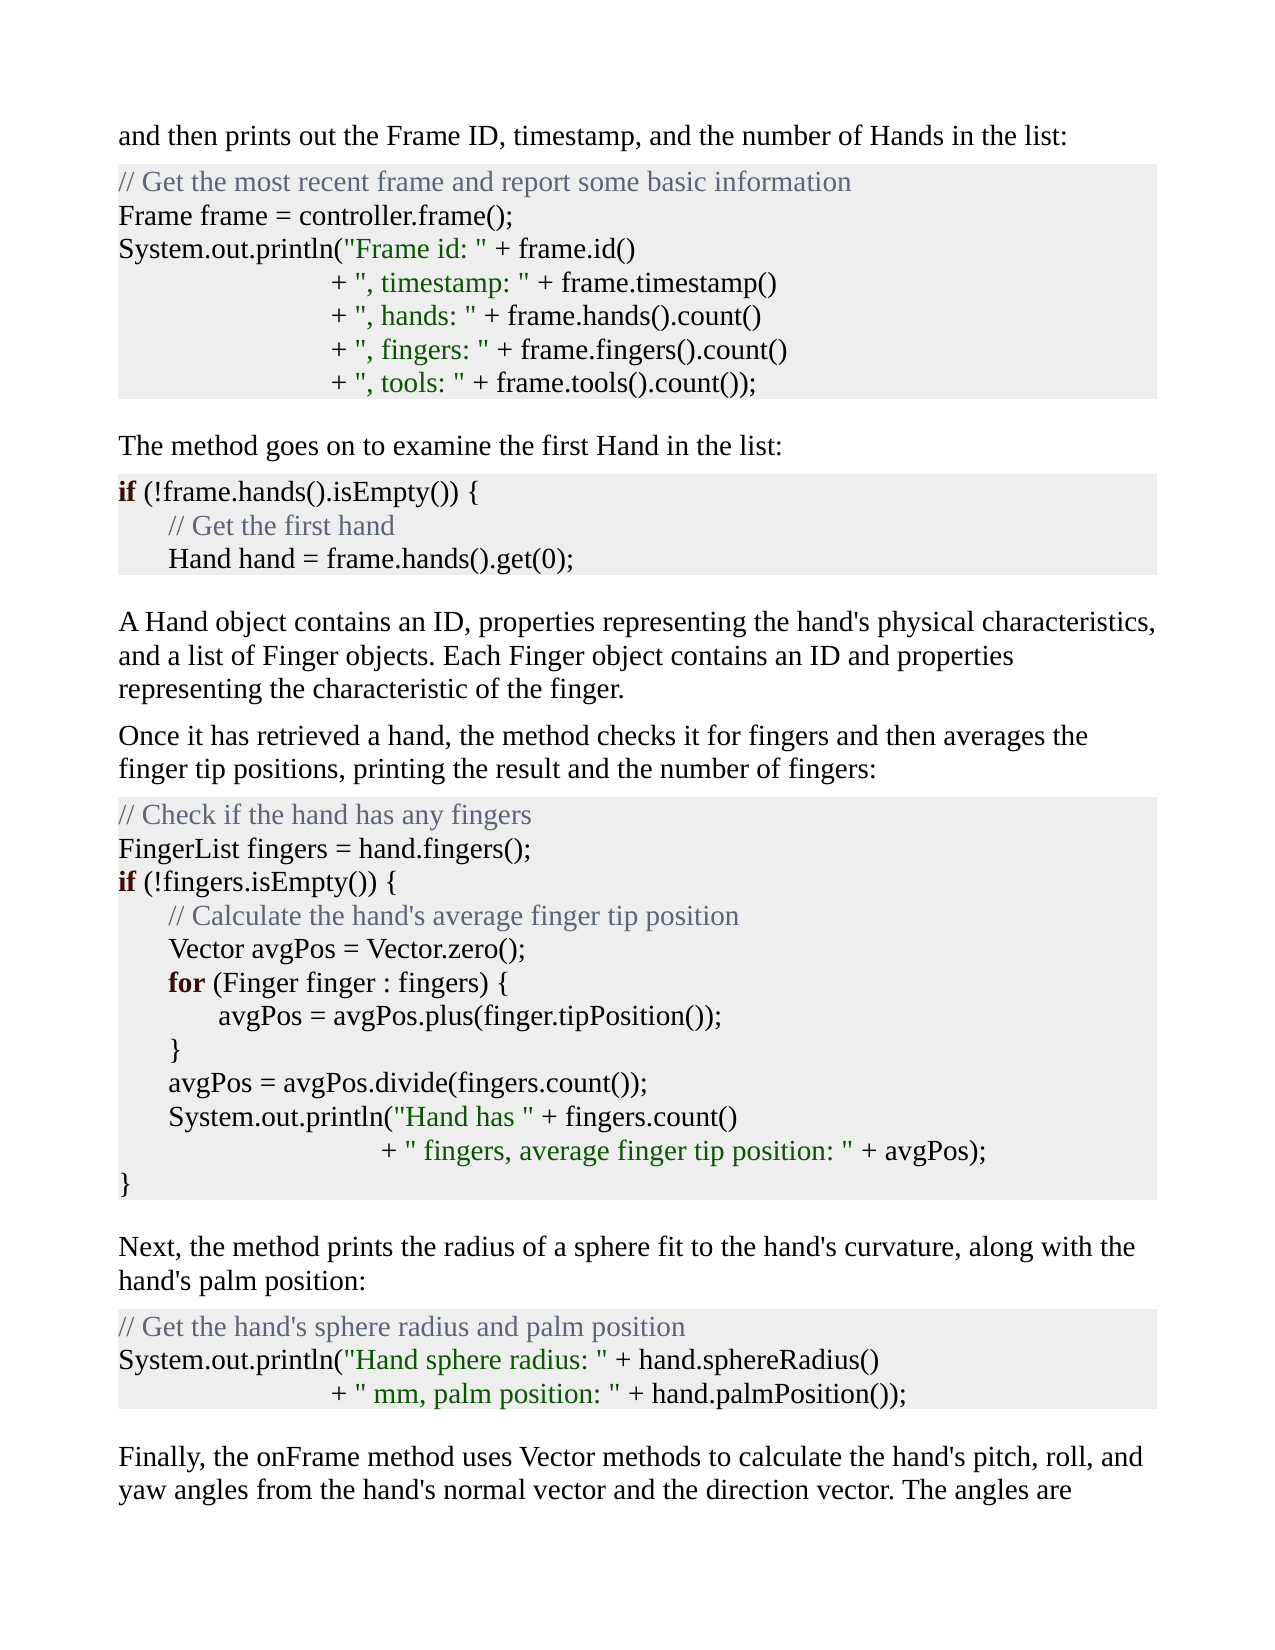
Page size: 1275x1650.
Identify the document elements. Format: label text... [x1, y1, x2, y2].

text System.out.println("Hand sphere radius: " + hand.sphereRadius() [118, 1342, 1157, 1376]
text // Check if the hand has any fingers [118, 797, 1157, 831]
text + ", timestamp: " + frame.timestamp() [118, 265, 1157, 298]
text + " fingers, average finger tip position: " + avgPos); [118, 1133, 1157, 1166]
text } [118, 1032, 1157, 1066]
text // Calculate the hand's average finger tip position [118, 898, 1157, 931]
text // Get the hand's sphere radius and palm position [118, 1309, 1157, 1342]
text System.out.println("Hand has " + fingers.count() [118, 1099, 1157, 1133]
text System.out.println("Frame id: " + frame.id() [118, 231, 1157, 265]
text A Hand object contains an ID, properties representing the hand's physical characteristics, and a list of Finger objects. Each Finger object contains an ID and properties representing the characteristic of the finger. [118, 604, 1157, 705]
text Vector avgPos = Vector.zero(); [118, 931, 1157, 965]
text Hand hand = frame.hands().get(0); [118, 542, 1157, 575]
text Finally, the onFrame method uses Vector methods to calculate the hand's pitch, roll, and yaw angles from the hand's normal vector and the direction vector. The angles are [118, 1439, 1157, 1506]
text Next, the method prints the radius of a sphere fit to the hand's curvature, along with the hand's palm position: [118, 1229, 1157, 1296]
text Once it has retrieved a hand, the method checks it for fingers and then averages the finger tip positions, printing the result and the number of fingers: [118, 718, 1157, 785]
text The method goes on to examine the first Hand in the list: [118, 428, 1157, 462]
text avgPos = avgPos.divide(fingers.count()); [118, 1066, 1157, 1099]
text // Get the first hand [118, 508, 1157, 542]
text for (Finger finger : fingers) { [118, 965, 1157, 998]
text if (!fingers.isEmpty()) { [118, 864, 1157, 898]
text + " mm, palm position: " + hand.palmPosition()); [118, 1376, 1157, 1409]
text Frame frame = controller.frame(); [118, 198, 1157, 231]
text // Get the most recent frame and report some basic information [118, 164, 1157, 198]
text + ", hands: " + frame.hands().count() [118, 298, 1157, 332]
text } [118, 1166, 1157, 1200]
text and then prints out the Frame ID, timestamp, and the number of Hands in the list: [118, 118, 1157, 152]
text FingerList fingers = hand.fingers(); [118, 831, 1157, 864]
text if (!frame.hands().isEmpty()) { [118, 474, 1157, 508]
text avgPos = avgPos.plus(finger.tipPosition()); [118, 998, 1157, 1032]
text + ", tools: " + frame.tools().count()); [118, 365, 1157, 399]
text + ", fingers: " + frame.fingers().count() [118, 332, 1157, 365]
